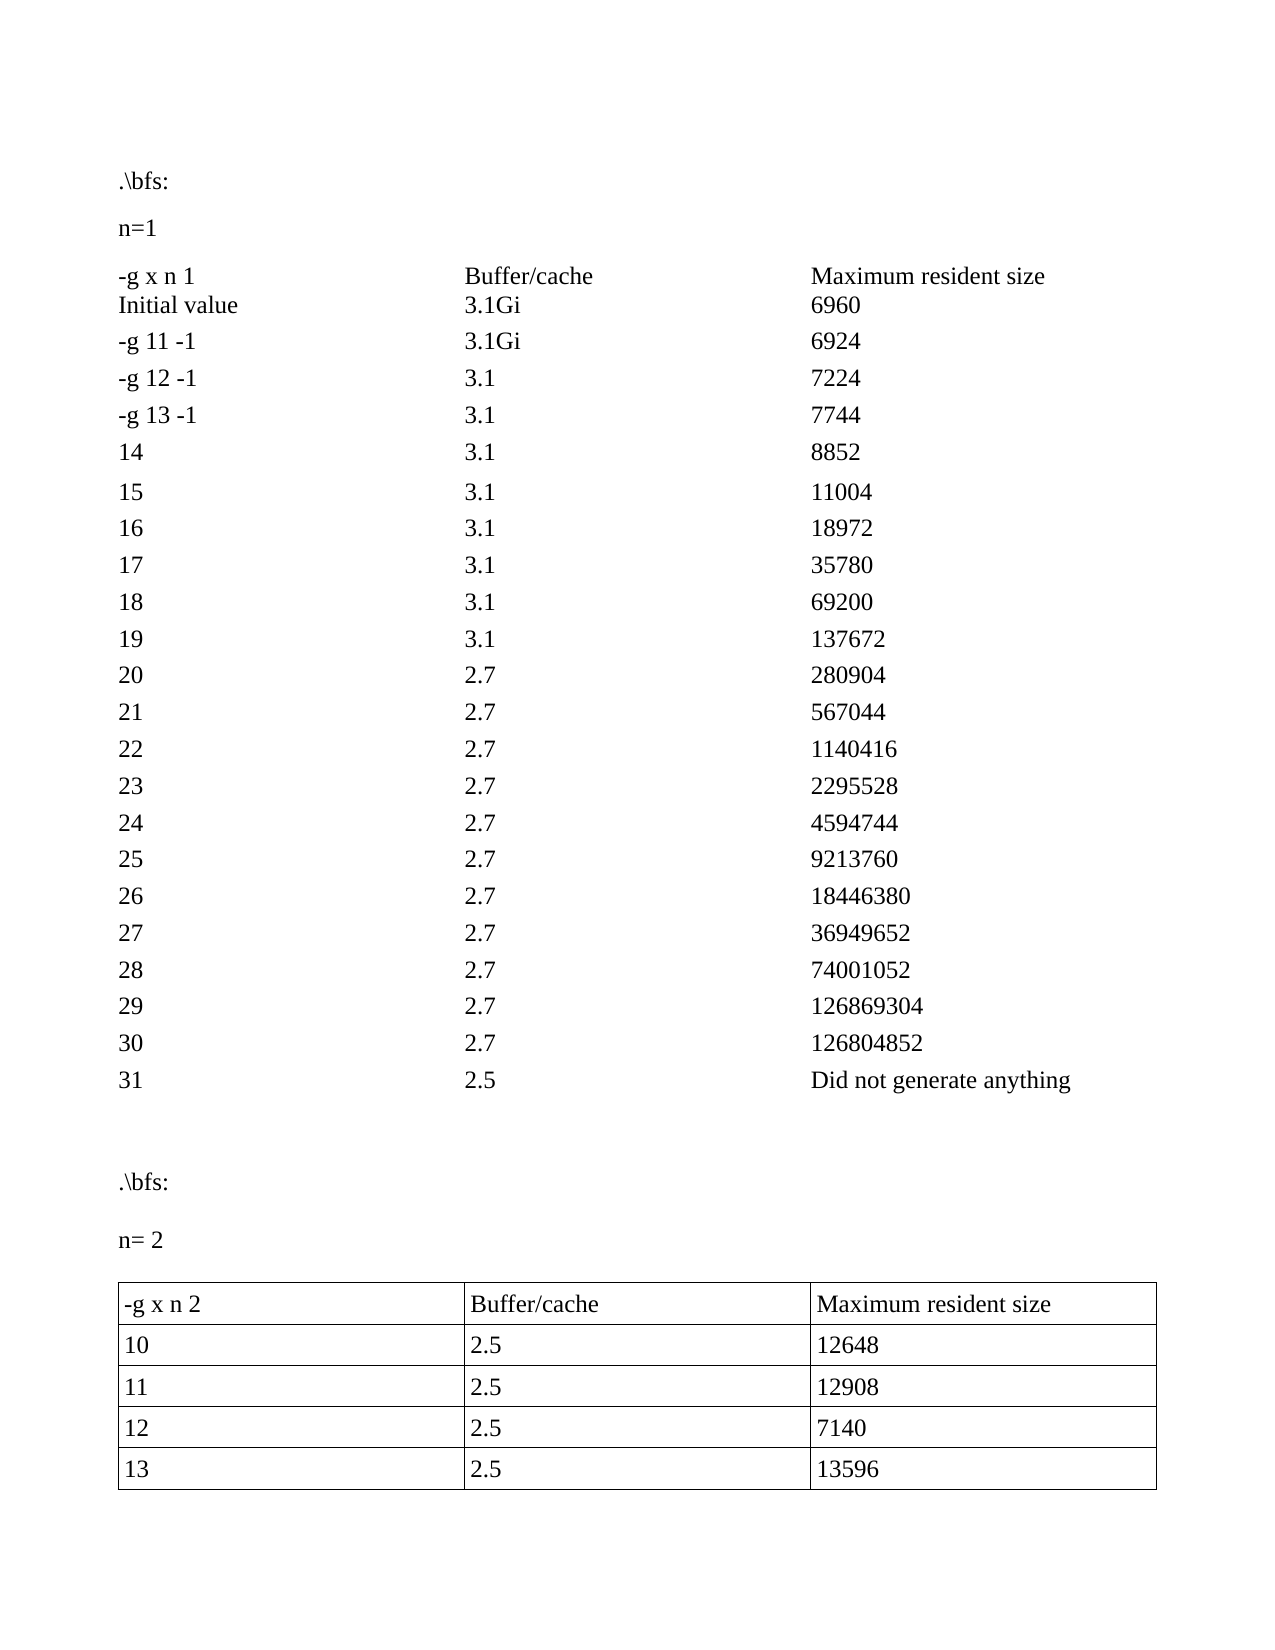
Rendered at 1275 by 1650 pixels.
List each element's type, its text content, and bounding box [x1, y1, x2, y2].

table_cell 567044 [811, 697, 1157, 734]
table_cell [464, 1102, 811, 1138]
table_cell 2.7 [464, 991, 811, 1028]
table_cell 14 [118, 437, 464, 477]
table_cell 11 [119, 1366, 464, 1406]
table_header Maximum resident size [811, 1283, 1156, 1323]
table_cell 2.7 [464, 697, 811, 734]
table_cell 3.1 [464, 587, 811, 624]
table_header Buffer/cache [464, 261, 811, 290]
table_cell 126804852 [811, 1028, 1157, 1065]
table_cell 2.5 [465, 1366, 810, 1406]
table_cell 7140 [811, 1407, 1156, 1447]
table_cell 13596 [811, 1448, 1156, 1488]
table_cell 22 [118, 734, 464, 771]
table_cell 2.7 [464, 771, 811, 808]
table_cell 31 [118, 1065, 464, 1102]
table_cell 74001052 [811, 955, 1157, 991]
text n=1 [118, 213, 1157, 242]
table_cell 11004 [811, 477, 1157, 513]
table_cell 3.1 [464, 477, 811, 513]
table_cell 3.1Gi [464, 290, 811, 326]
table_cell 7224 [811, 363, 1157, 400]
table_cell 6924 [811, 326, 1157, 363]
table_cell 2.5 [465, 1448, 810, 1488]
table_header -g x n 1 [118, 261, 464, 290]
table_cell 2.7 [464, 881, 811, 918]
table_cell 6960 [811, 290, 1157, 326]
table_cell 18972 [811, 514, 1157, 550]
table_cell 2.5 [465, 1407, 810, 1447]
table_cell 2.7 [464, 734, 811, 771]
table_cell 18446380 [811, 881, 1157, 918]
table_cell 2295528 [811, 771, 1157, 808]
table_cell 3.1 [464, 550, 811, 587]
table_cell 1140416 [811, 734, 1157, 771]
table_cell 2.7 [464, 844, 811, 881]
table_cell 30 [118, 1028, 464, 1065]
table_cell 26 [118, 881, 464, 918]
table_cell -g 11 -1 [118, 326, 464, 363]
table_cell 24 [118, 808, 464, 844]
table_cell 7744 [811, 400, 1157, 437]
table_cell 8852 [811, 437, 1157, 477]
table_cell 3.1 [464, 363, 811, 400]
table_header Buffer/cache [465, 1283, 810, 1323]
table_cell 36949652 [811, 918, 1157, 955]
table_cell 2.7 [464, 808, 811, 844]
table_cell 3.1 [464, 624, 811, 661]
table_cell 15 [118, 477, 464, 513]
table_cell 3.1 [464, 437, 811, 477]
table_cell 69200 [811, 587, 1157, 624]
table_cell [811, 1102, 1157, 1138]
table_cell 27 [118, 918, 464, 955]
table_cell 23 [118, 771, 464, 808]
table_cell 16 [118, 514, 464, 550]
table_cell 35780 [811, 550, 1157, 587]
table_cell 12908 [811, 1366, 1156, 1406]
table_cell 17 [118, 550, 464, 587]
table_cell 13 [119, 1448, 464, 1488]
table_cell -g 13 -1 [118, 400, 464, 437]
table_cell [118, 1102, 464, 1138]
table_cell 280904 [811, 661, 1157, 697]
table_cell 25 [118, 844, 464, 881]
table_cell 137672 [811, 624, 1157, 661]
table_cell 9213760 [811, 844, 1157, 881]
table_cell -g 12 -1 [118, 363, 464, 400]
table_header Maximum resident size [811, 261, 1157, 290]
table_cell 3.1Gi [464, 326, 811, 363]
text n= 2 [118, 1225, 1157, 1253]
table_cell 29 [118, 991, 464, 1028]
table_cell 126869304 [811, 991, 1157, 1028]
table_header -g x n 2 [119, 1283, 464, 1323]
text .\bfs: [118, 166, 1157, 194]
table_cell 18 [118, 587, 464, 624]
table_cell 21 [118, 697, 464, 734]
table_cell 3.1 [464, 400, 811, 437]
table_cell 3.1 [464, 514, 811, 550]
table_cell 10 [119, 1325, 464, 1365]
table_cell 4594744 [811, 808, 1157, 844]
table_cell 12648 [811, 1325, 1156, 1365]
table_cell 2.5 [465, 1325, 810, 1365]
table_cell 28 [118, 955, 464, 991]
table_cell 2.7 [464, 918, 811, 955]
table_cell 20 [118, 661, 464, 697]
text .\bfs: [118, 1167, 1157, 1196]
table_cell 2.5 [464, 1065, 811, 1102]
table_cell 2.7 [464, 955, 811, 991]
table_cell Initial value [118, 290, 464, 326]
table_cell 2.7 [464, 661, 811, 697]
table_cell 2.7 [464, 1028, 811, 1065]
table_cell 19 [118, 624, 464, 661]
table_cell Did not generate anything [811, 1065, 1157, 1102]
table_cell 12 [119, 1407, 464, 1447]
